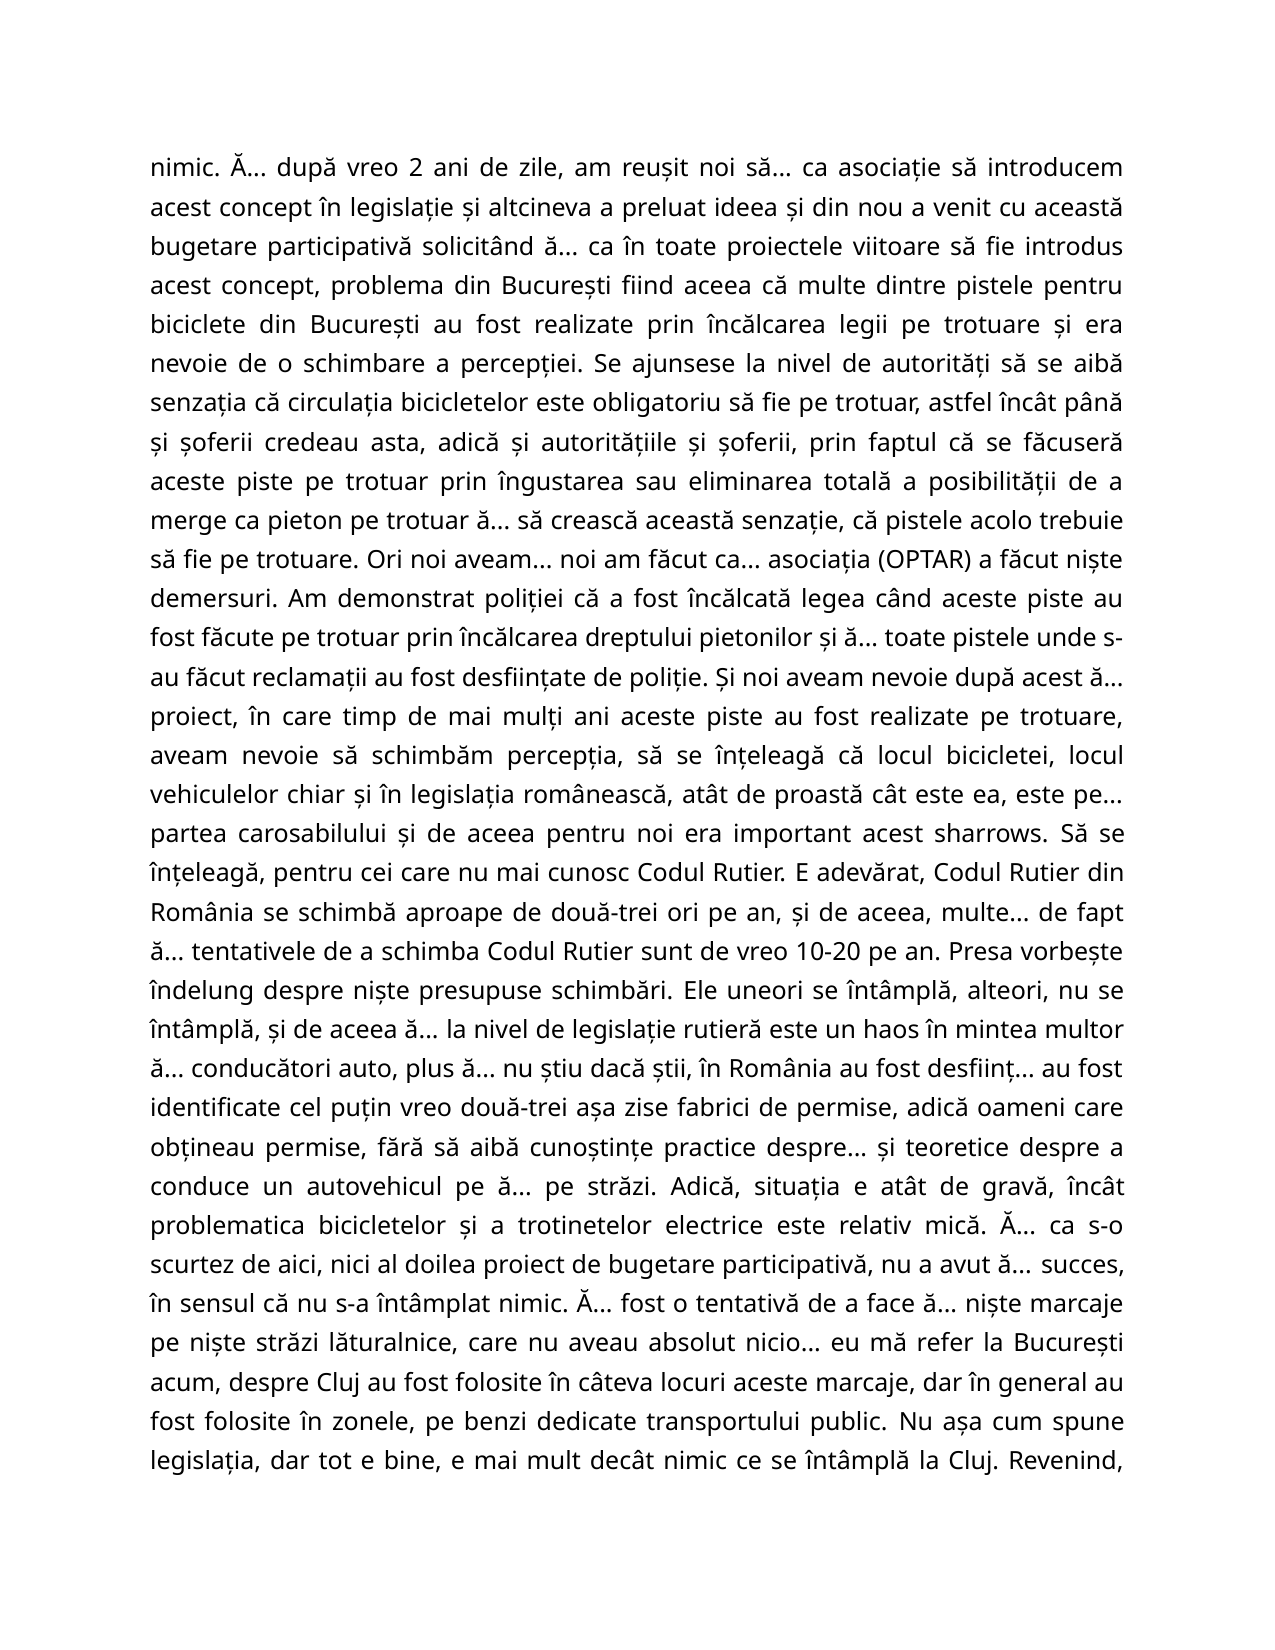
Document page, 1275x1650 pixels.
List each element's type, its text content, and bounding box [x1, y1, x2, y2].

text nimic. Ă... după vreo 2 ani de zile, am reușit noi să... ca asociație să introducem acest concept în legislație și altcineva a preluat ideea și din nou a venit cu această bugetare participativă solicitând ă... ca în toate proiectele viitoare să fie introdus acest concept, problema din București fiind aceea că multe dintre pistele pentru biciclete din București au fost realizate prin încălcarea legii pe trotuare și era nevoie de o schimbare a percepției. Se ajunsese la nivel de autorități să se aibă senzația că circulația bicicletelor este obligatoriu să fie pe trotuar, astfel încât până și șoferii credeau asta, adică și autoritățiile și șoferii, prin faptul că se făcuseră aceste piste pe trotuar prin îngustarea sau eliminarea totală a posibilității de a merge ca pieton pe trotuar ă... să crească această senzație, că pistele acolo trebuie să fie pe trotuare. Ori noi aveam... noi am făcut ca... asociația (OPTAR) a făcut niște demersuri. Am demonstrat poliției că a fost încălcată legea când aceste piste au fost făcute pe trotuar prin încălcarea dreptului pietonilor și ă... toate pistele unde s-au făcut reclamații au fost desființate de poliție. Și noi aveam nevoie după acest ă... proiect, în care timp de mai mulți ani aceste piste au fost realizate pe trotuare, aveam nevoie să schimbăm percepția, să se înțeleagă că locul bicicletei, locul vehiculelor chiar și în legislația românească, atât de proastă cât este ea, este pe... partea carosabilului și de aceea pentru noi era important acest sharrows. Să se înțeleagă, pentru cei care nu mai cunosc Codul Rutier. E adevărat, Codul Rutier din România se schimbă aproape de două-trei ori pe an, și de aceea, multe... de fapt ă... tentativele de a schimba Codul Rutier sunt de vreo 10-20 pe an. Presa vorbește îndelung despre niște presupuse schimbări. Ele uneori se întâmplă, alteori, nu se întâmplă, și de aceea ă... la nivel de legislație rutieră este un haos în mintea multor ă... conducători auto, plus ă... nu știu dacă știi, în România au fost desființ... au fost identificate cel puțin vreo două-trei așa zise fabrici de permise, adică oameni care obțineau permise, fără să aibă cunoștințe practice despre... și teoretice despre a conduce un autovehicul pe ă... pe străzi. Adică, situația e atât de gravă, încât problematica bicicletelor și a trotinetelor electrice este relativ mică. Ă... ca s-o scurtez de aici, nici al doilea proiect de bugetare participativă, nu a avut ă... succes, în sensul că nu s-a întâmplat nimic. Ă... fost o tentativă de a face ă... niște marcaje pe niște străzi lăturalnice, care nu aveau absolut nicio... eu mă refer la București acum, despre Cluj au fost folosite în câteva locuri aceste marcaje, dar în general au fost folosite în zonele, pe benzi dedicate transportului public. Nu așa cum spune legislația, dar tot e bine, e mai mult decât nimic ce se întâmplă la Cluj. Revenind, [150, 150, 1125, 1477]
